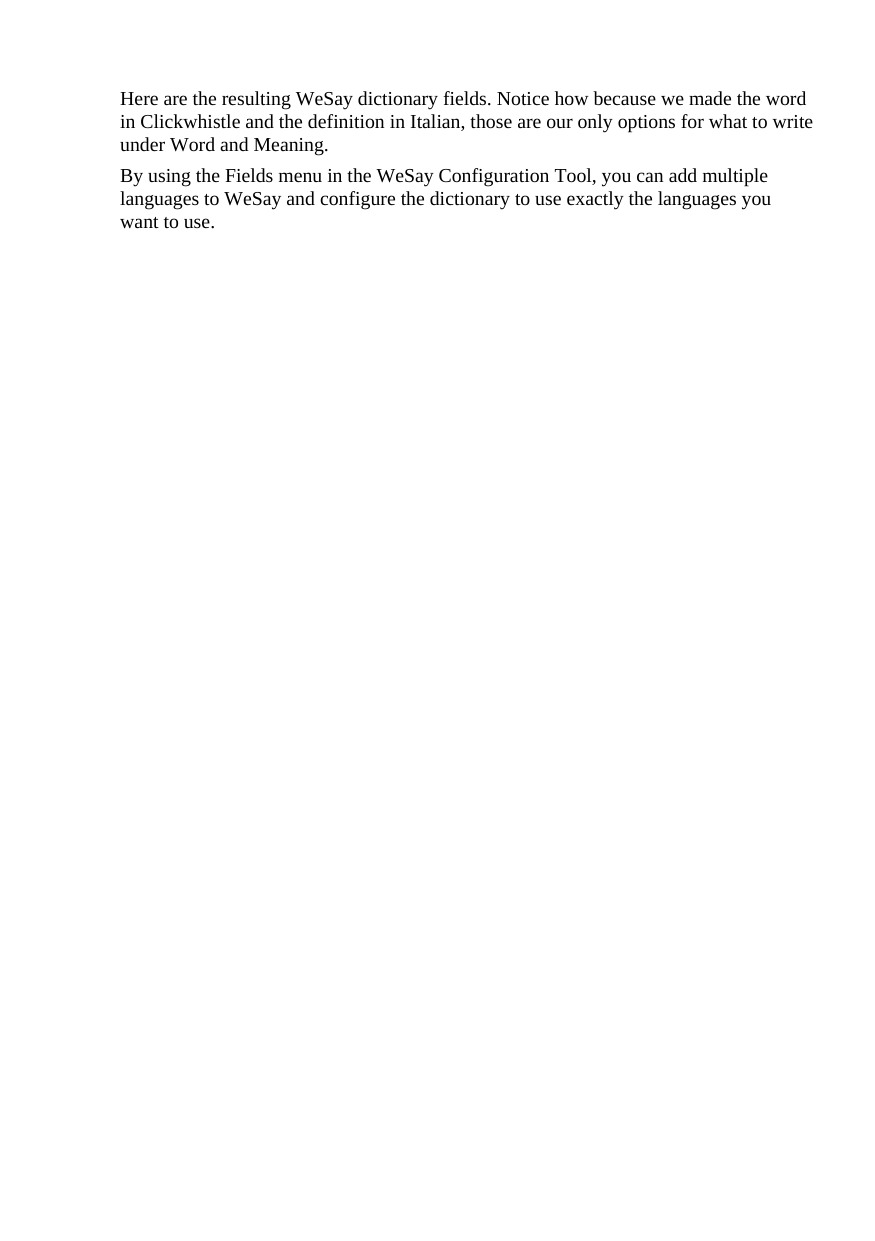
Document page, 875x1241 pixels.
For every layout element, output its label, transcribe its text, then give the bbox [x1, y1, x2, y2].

text By using the Fields menu in the WeSay Configuration Tool, you can add multiple languages to WeSay and configure the dictionary to use exactly the languages you want to use. [120, 164, 814, 233]
text Here are the resulting WeSay dictionary fields. Notice how because we made the word in Clickwhistle and the definition in Italian, those are our only options for what to write under Word and Meaning. [120, 87, 814, 155]
